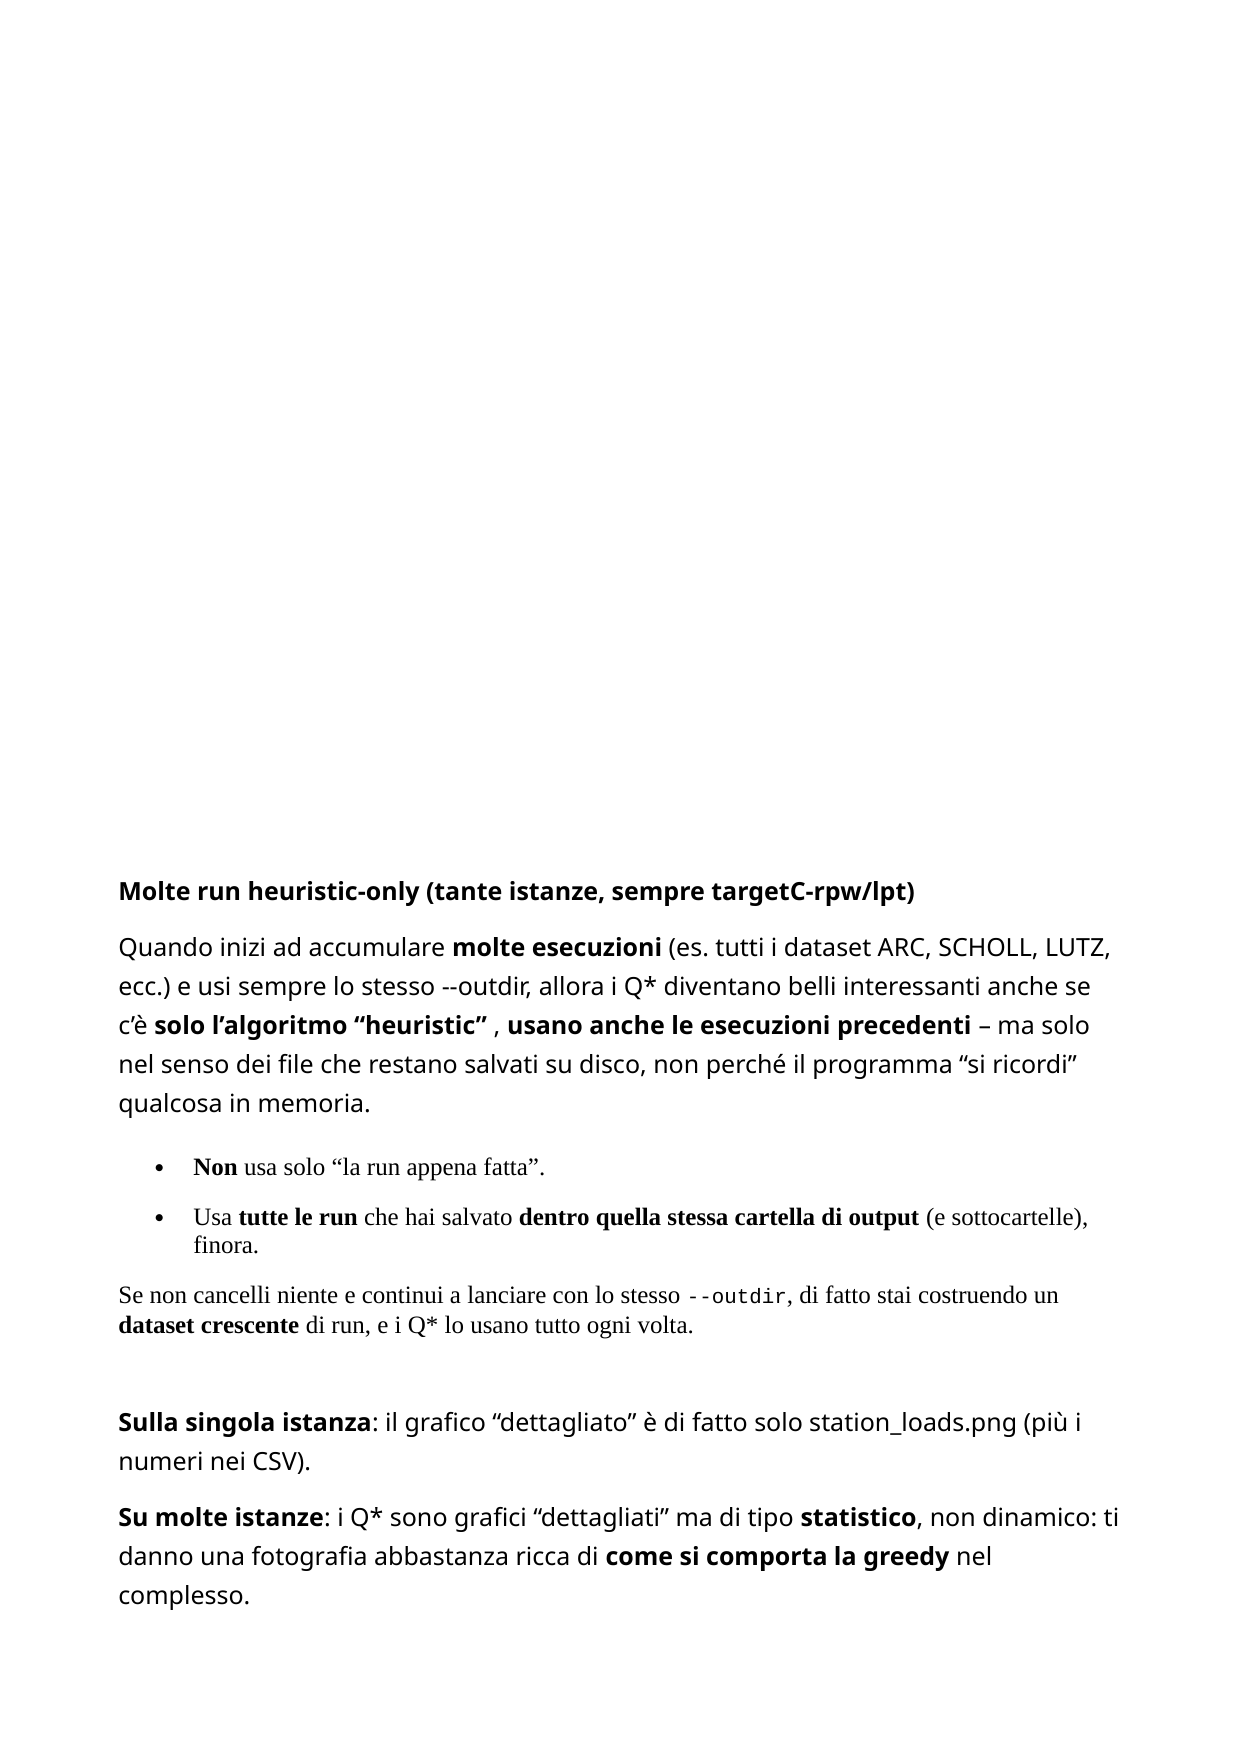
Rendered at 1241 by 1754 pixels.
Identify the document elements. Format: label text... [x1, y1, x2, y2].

text Molte run heuristic-only (tante istanze, sempre targetC-rpw/lpt) [118, 873, 1122, 907]
list Usa tutte le run che hai salvato dentro quella stessa cartella di output (e sottocartelle), finora. [156, 1202, 1122, 1259]
text Sulla singola istanza: il grafico “dettagliato” è di fatto solo station_loads.png (più i numeri nei CSV). [118, 1405, 1122, 1478]
text Quando inizi ad accumulare molte esecuzioni (es. tutti i dataset ARC, SCHOLL, LUTZ, ecc.) e usi sempre lo stesso --outdir, allora i Q* diventano belli interessanti anche se c’è solo l’algoritmo “heuristic” , usano anche le esecuzioni precedenti – ma solo nel senso dei file che restano salvati su disco, non perché il programma “si ricordi” qualcosa in memoria. [118, 929, 1122, 1120]
list Non usa solo “la run appena fatta”. [156, 1152, 1122, 1181]
text Su molte istanze: i Q* sono grafici “dettagliati” ma di tipo statistico, non dinamico: ti danno una fotografia abbastanza ricca di come si comporta la greedy nel complesso. [118, 1500, 1122, 1612]
text Se non cancelli niente e continui a lanciare con lo stesso --outdir, di fatto stai costruendo un dataset crescente di run, e i Q* lo usano tutto ogni volta. [118, 1280, 1122, 1338]
